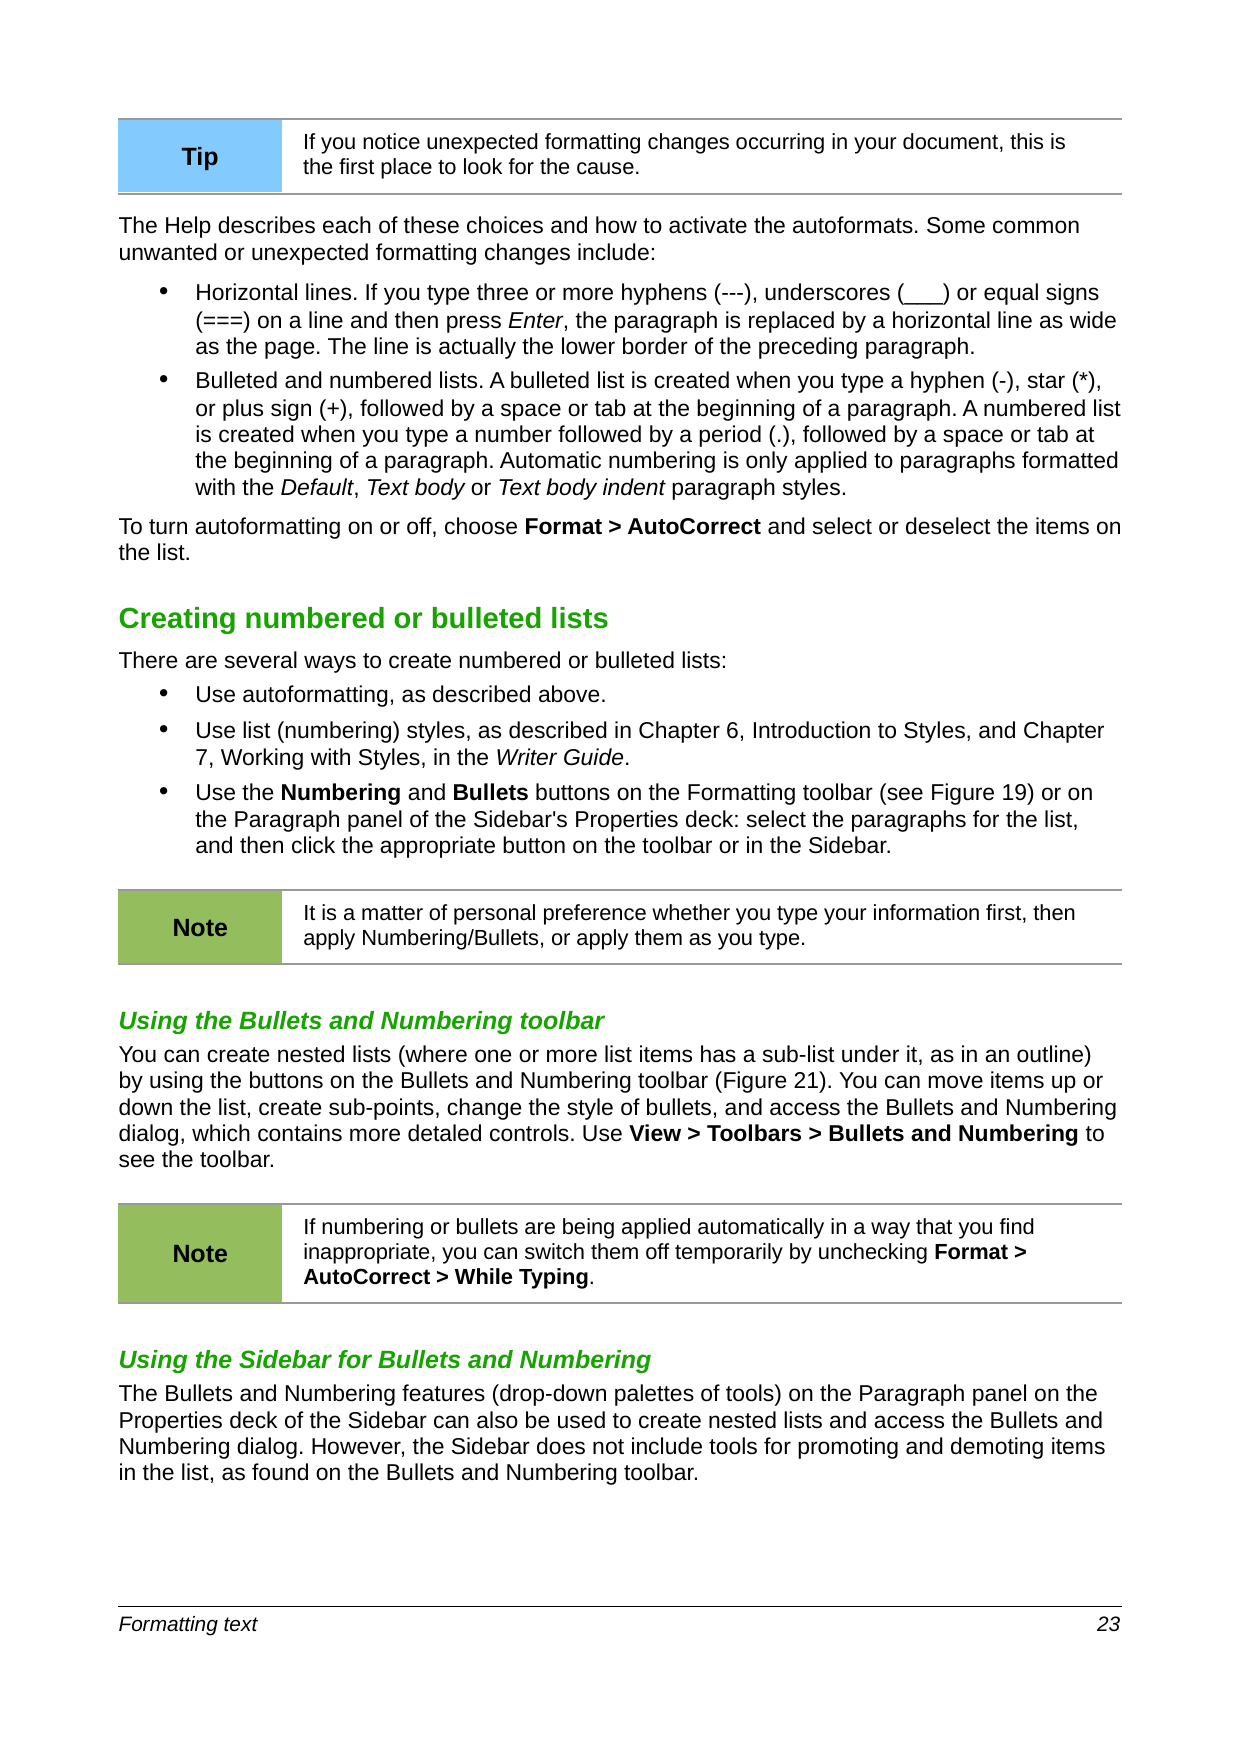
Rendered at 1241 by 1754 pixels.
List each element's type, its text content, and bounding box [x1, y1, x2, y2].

subtitle Creating numbered or bulleted lists [118, 601, 1122, 634]
table_header Note [118, 891, 282, 963]
list Use autoformatting, as described above. [156, 679, 1122, 709]
subtitle Using the Bullets and Numbering toolbar [118, 1006, 1122, 1034]
table_header Note [118, 1205, 282, 1302]
list Bulleted and numbered lists. A bulleted list is created when you type a hyphen (-), star (*), or plus sign (+), followed by a space or tab at the beginning of a paragraph. A numbered list is created when you type a number followed by a period (.), followed by a space or tab at the beginning of a paragraph. Automatic numbering is only applied to paragraphs formatted with the Default, Text body or Text body indent paragraph styles. [156, 366, 1122, 500]
table_header If numbering or bullets are being applied automatically in a way that you find inappropriate, you can switch them off temporarily by unchecking Format > AutoCorrect > While Typing. [282, 1205, 1122, 1302]
table_header Tip [118, 120, 282, 192]
list Horizontal lines. If you type three or more hyphens (---), underscores (___) or equal signs (===) on a line and then press Enter, the paragraph is replaced by a horizontal line as wide as the page. The line is actually the lower border of the preceding paragraph. [156, 277, 1122, 359]
list Use list (numbering) styles, as described in Chapter 6, Introduction to Styles, and Chapter 7, Working with Styles, in the Writer Guide. [156, 715, 1122, 771]
list Use the Numbering and Bullets buttons on the Formatting toolbar (see Figure 19) or on the Paragraph panel of the Sidebar's Properties deck: select the paragraphs for the list, and then click the appropriate button on the toolbar or in the Sidebar. [156, 777, 1122, 859]
text The Bullets and Numbering features (drop-down palettes of tools) on the Paragraph panel on the Properties deck of the Sidebar can also be used to create nested lists and access the Bullets and Numbering dialog. However, the Sidebar does not include tools for promoting and demoting items in the list, as found on the Bullets and Numbering toolbar. [118, 1380, 1122, 1486]
list There are several ways to create numbered or bulleted lists: [118, 647, 1122, 673]
text To turn autoformatting on or off, choose Format > AutoCorrect and select or deselect the items on the list. [118, 513, 1122, 565]
text The Help describes each of these choices and how to activate the autoformats. Some common unwanted or unexpected formatting changes include: [118, 212, 1122, 265]
table_header If you notice unexpected formatting changes occurring in your document, this is the first place to look for the cause. [282, 120, 1122, 192]
table_header It is a matter of personal preference whether you type your information first, then apply Numbering/Bullets, or apply them as you type. [282, 891, 1122, 963]
text You can create nested lists (where one or more list items has a sub-list under it, as in an outline) by using the buttons on the Bullets and Numbering toolbar (Figure 21). You can move items up or down the list, create sub-points, change the style of bullets, and access the Bullets and Numbering dialog, which contains more detaled controls. Use View > Toolbars > Bullets and Numbering to see the toolbar. [118, 1041, 1122, 1173]
subtitle Using the Sidebar for Bullets and Numbering [118, 1345, 1122, 1374]
